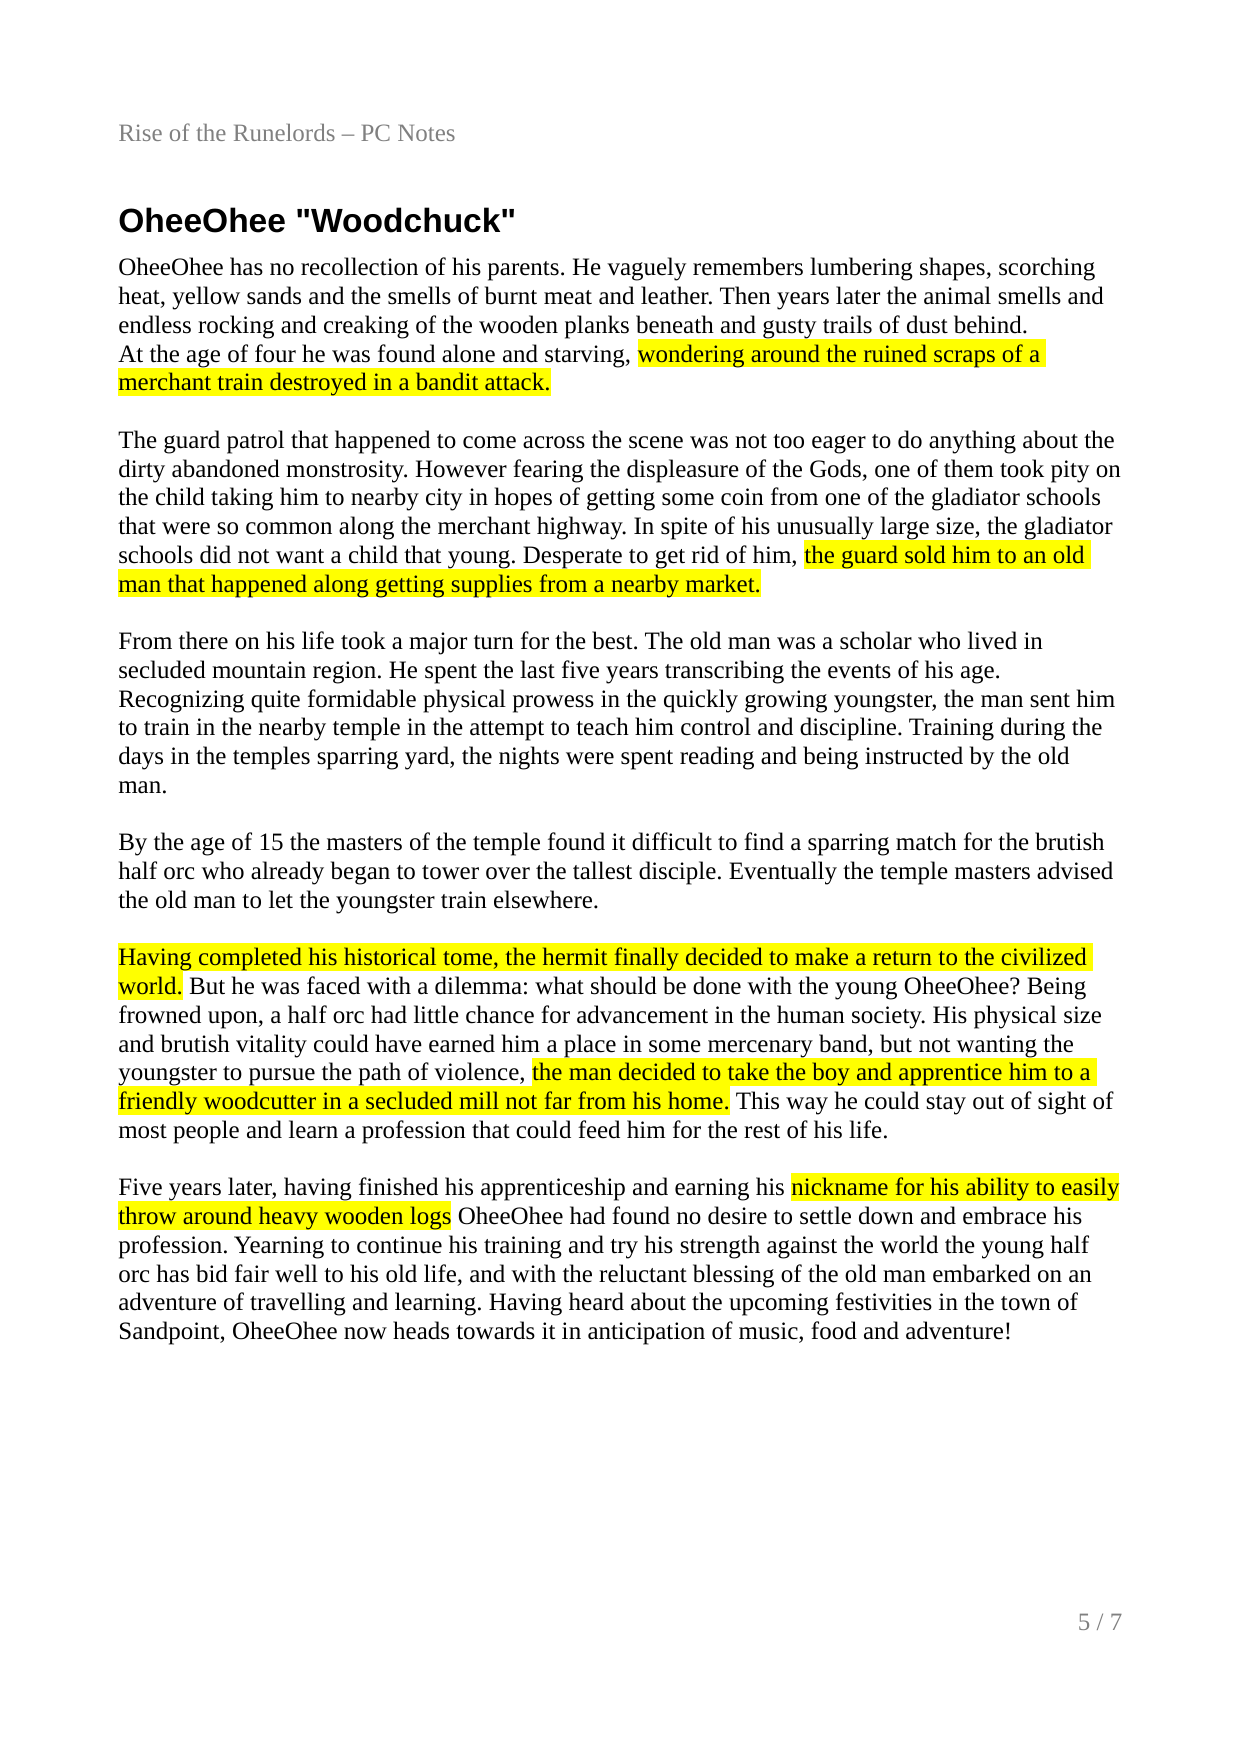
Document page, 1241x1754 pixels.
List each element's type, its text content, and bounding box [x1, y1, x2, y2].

text From there on his life took a major turn for the best. The old man was a scholar who lived in secluded mountain region. He spent the last five years transcribing the events of his age. Recognizing quite formidable physical prowess in the quickly growing youngster, the man sent him to train in the nearby temple in the attempt to teach him control and discipline. Training during the days in the temples sparring yard, the nights were spent reading and being instructed by the old man. [118, 626, 1122, 799]
text Five years later, having finished his apprenticeship and earning his nickname for his ability to easily throw around heavy wooden logs OheeOhee had found no desire to settle down and embrace his profession. Yearning to continue his training and try his strength against the world the young half orc has bid fair well to his old life, and with the reluctant blessing of the old man embarked on an adventure of travelling and learning. Having heard about the upcoming festivities in the town of Sandpoint, OheeOhee now heads towards it in anticipation of music, food and adventure! [118, 1172, 1122, 1345]
subtitle OheeOhee "Woodchuck" [118, 201, 1122, 240]
text The guard patrol that happened to come across the scene was not too eager to do anything about the dirty abandoned monstrosity. However fearing the displeasure of the Gods, one of them took pity on the child taking him to nearby city in hopes of getting some coin from one of the gladiator schools that were so common along the merchant highway. In spite of his unusually large size, the gladiator schools did not want a child that young. Desperate to get rid of him, the guard sold him to an old man that happened along getting supplies from a nearby market. [118, 425, 1122, 597]
text By the age of 15 the masters of the temple found it difficult to find a sparring match for the brutish half orc who already began to tower over the tallest disciple. Eventually the temple masters advised the old man to let the youngster train elsewhere. [118, 827, 1122, 914]
text OheeOhee has no recollection of his parents. He vaguely remembers lumbering shapes, scorching heat, yellow sands and the smells of burnt meat and leather. Then years later the animal smells and endless rocking and creaking of the wooden planks beneath and gusty trails of dust behind. [118, 252, 1122, 339]
text At the age of four he was found alone and starving, wondering around the ruined scraps of a merchant train destroyed in a bandit attack. [118, 339, 1122, 396]
text Having completed his historical tome, the hermit finally decided to make a return to the civilized world. But he was faced with a dilemma: what should be done with the young OheeOhee? Being frowned upon, a half orc had little chance for advancement in the human society. His physical size and brutish vitality could have earned him a place in some mercenary band, but not wanting the youngster to pursue the path of violence, the man decided to take the boy and apprentice him to a friendly woodcutter in a secluded mill not far from his home. This way he could stay out of sight of most people and learn a profession that could feed him for the rest of his life. [118, 942, 1122, 1144]
